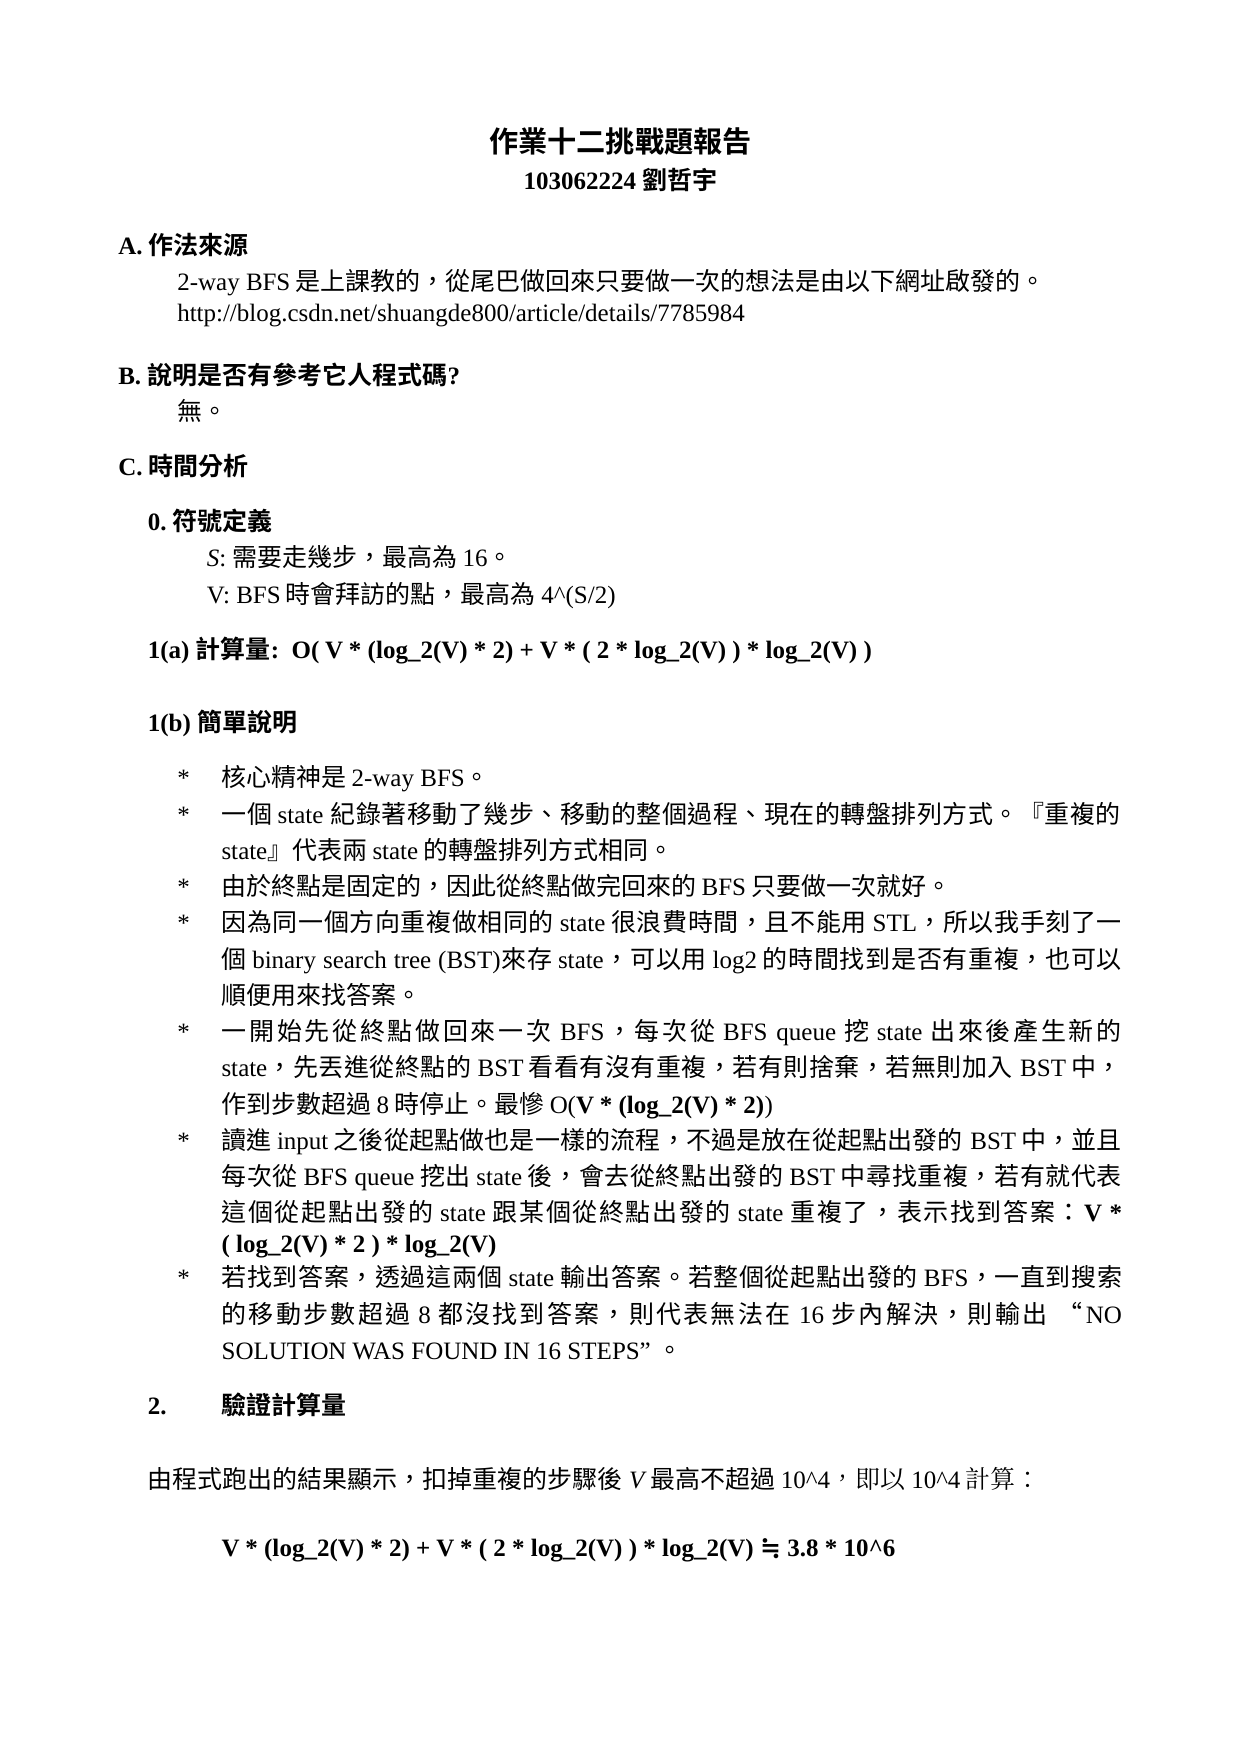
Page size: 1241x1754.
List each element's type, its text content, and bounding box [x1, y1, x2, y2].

text V: BFS時會拜訪的點，最高為 4^(S/2) [207, 574, 1122, 610]
text * 由於終點是固定的，因此從終點做完回來的BFS只要做一次就好。 [177, 867, 1122, 903]
text http://blog.csdn.net/shuangde800/article/details/7785984 [177, 298, 1122, 327]
text 103062224 劉哲宇 [118, 160, 1122, 197]
text A. 作法來源 [118, 225, 1122, 262]
text * 因為同一個方向重複做相同的state很浪費時間，且不能用STL，所以我手刻了一個binary search tree (BST)來存state，可以用log2的時間找到是否有重複，也可以順便用來找答案。 [177, 903, 1122, 1012]
text * 核心精神是2-way BFS。 [177, 758, 1122, 794]
text * 若找到答案，透過這兩個state輸出答案。若整個從起點出發的BFS，一直到搜索的移動步數超過8都沒找到答案，則代表無法在16步內解決，則輸出 “NO SOLUTION WAS FOUND IN 16 STEPS” 。 [177, 1258, 1122, 1367]
text V * (log_2(V) * 2) + V * ( 2 * log_2(V) ) * log_2(V) ≒ 3.8 * 10^6 [148, 1533, 1122, 1562]
text 無。 [177, 392, 1122, 428]
text C. 時間分析 [118, 447, 1122, 483]
text S: 需要走幾步，最高為16。 [207, 538, 1122, 574]
text 1(b) 簡單說明 [148, 703, 1122, 739]
text 作業十二挑戰題報告 [118, 118, 1122, 160]
text B. 說明是否有參考它人程式碼? [118, 355, 1122, 392]
text 2-way BFS是上課教的，從尾巴做回來只要做一次的想法是由以下網址啟發的。 [177, 262, 1122, 298]
text 0. 符號定義 [148, 502, 1122, 538]
text * 讀進input之後從起點做也是一樣的流程，不過是放在從起點出發的BST中，並且每次從BFS queue挖出state後，會去從終點出發的BST中尋找重複，若有就代表這個從起點出發的state跟某個從終點出發的state重複了，表示找到答案：V * ( log_2(V) * 2 ) * log_2(V) [177, 1120, 1122, 1258]
text * 一個state 紀錄著移動了幾步、移動的整個過程、現在的轉盤排列方式。『重複的state』代表兩state的轉盤排列方式相同。 [177, 794, 1122, 867]
text 2. 驗證計算量 [148, 1385, 1122, 1422]
text 1(a) 計算量: O( V * (log_2(V) * 2) + V * ( 2 * log_2(V) ) * log_2(V) ) [148, 629, 1122, 665]
text * 一開始先從終點做回來一次BFS，每次從BFS queue挖state出來後產生新的state，先丟進從終點的BST看看有沒有重複，若有則捨棄，若無則加入BST中，作到步數超過8時停止。最慘 O(V * (log_2(V) * 2)) [177, 1012, 1122, 1120]
text 由程式跑出的結果顯示，扣掉重複的步驟後 V 最高不超過 10^4，即以 10^4計算： [148, 1459, 1122, 1495]
